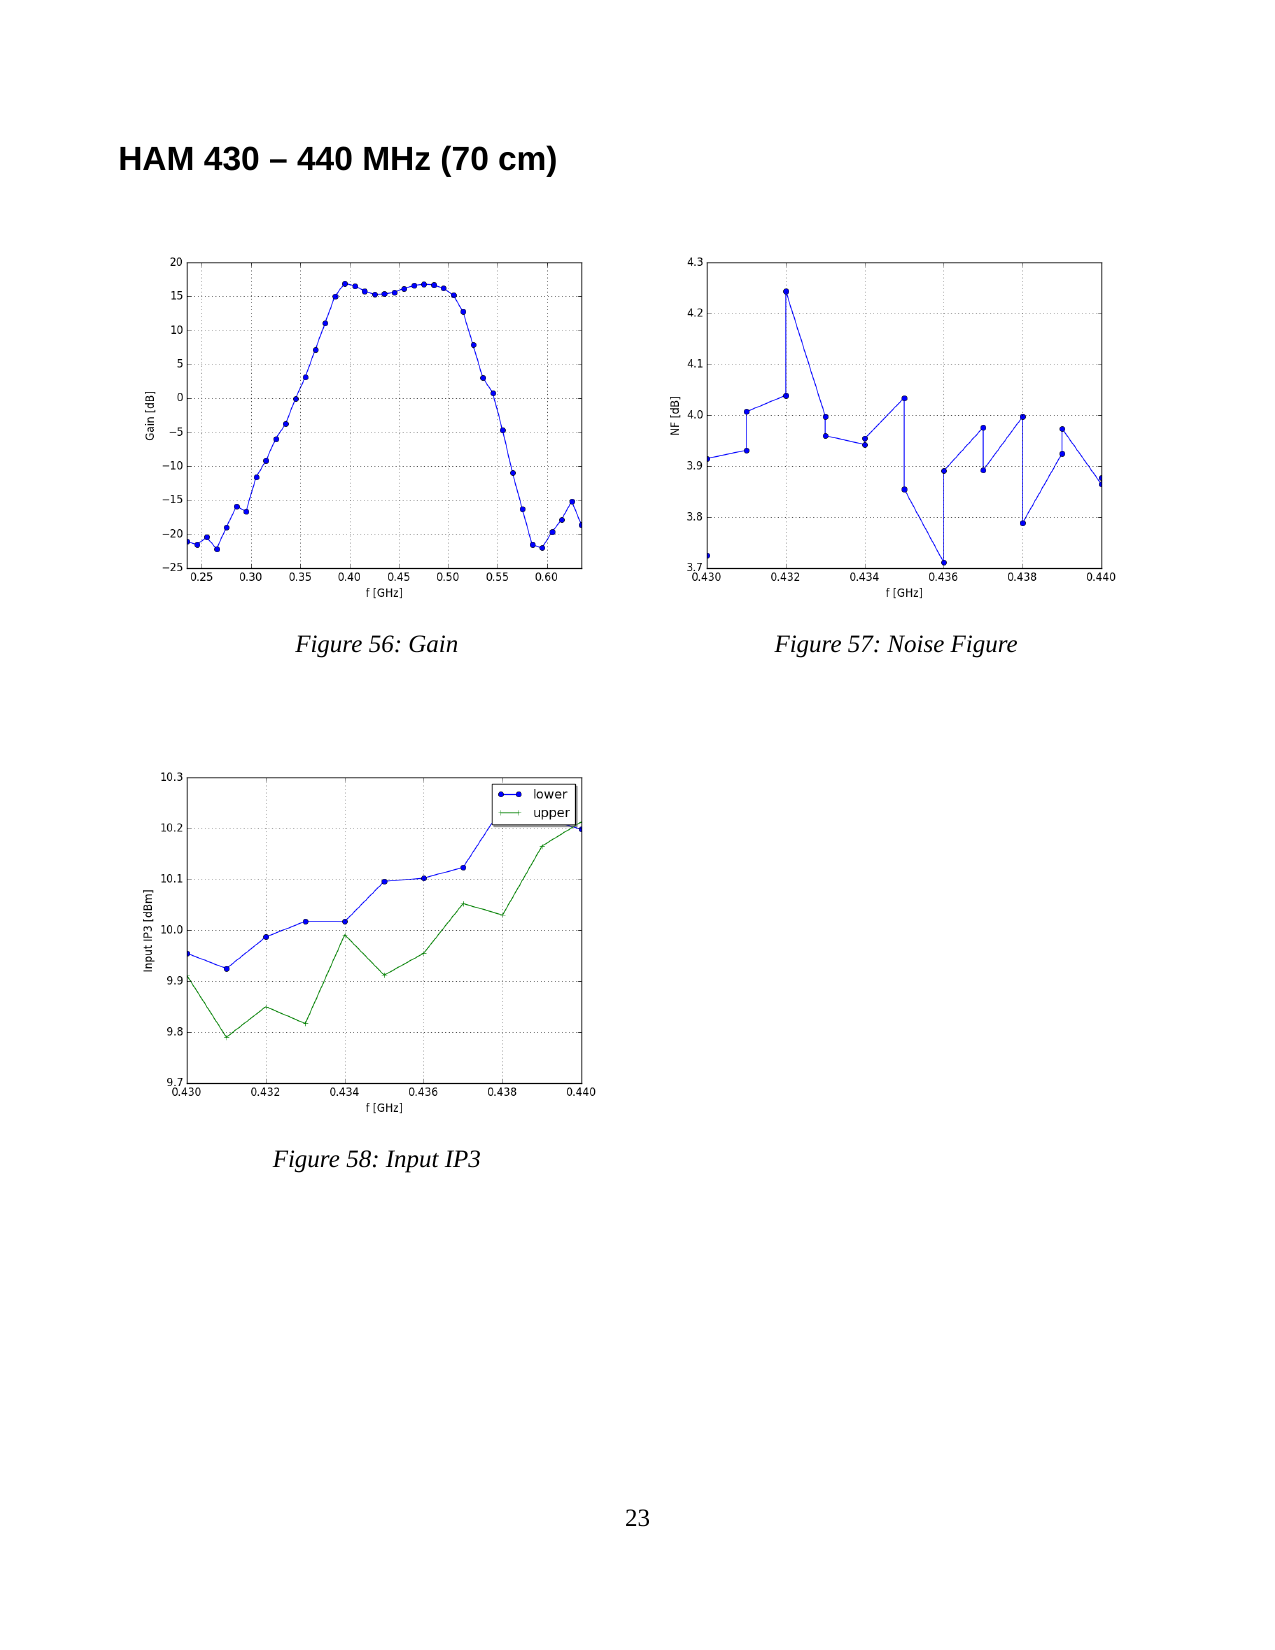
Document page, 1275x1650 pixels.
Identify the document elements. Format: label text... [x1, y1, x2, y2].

picture [643, 224, 1152, 606]
table_cell Figure 56: Gain [118, 611, 637, 676]
table_header [118, 734, 637, 1126]
picture [123, 739, 632, 1121]
table_header [118, 219, 637, 611]
picture [123, 224, 632, 606]
table_cell [638, 1126, 1157, 1191]
table_header [638, 734, 1157, 1126]
table_header [638, 219, 1157, 611]
table_cell Figure 57: Noise Figure [638, 611, 1157, 676]
table_cell Figure 58: Input IP3 [118, 1126, 637, 1191]
subtitle HAM 430 – 440 MHz (70 cm) [118, 139, 1157, 178]
